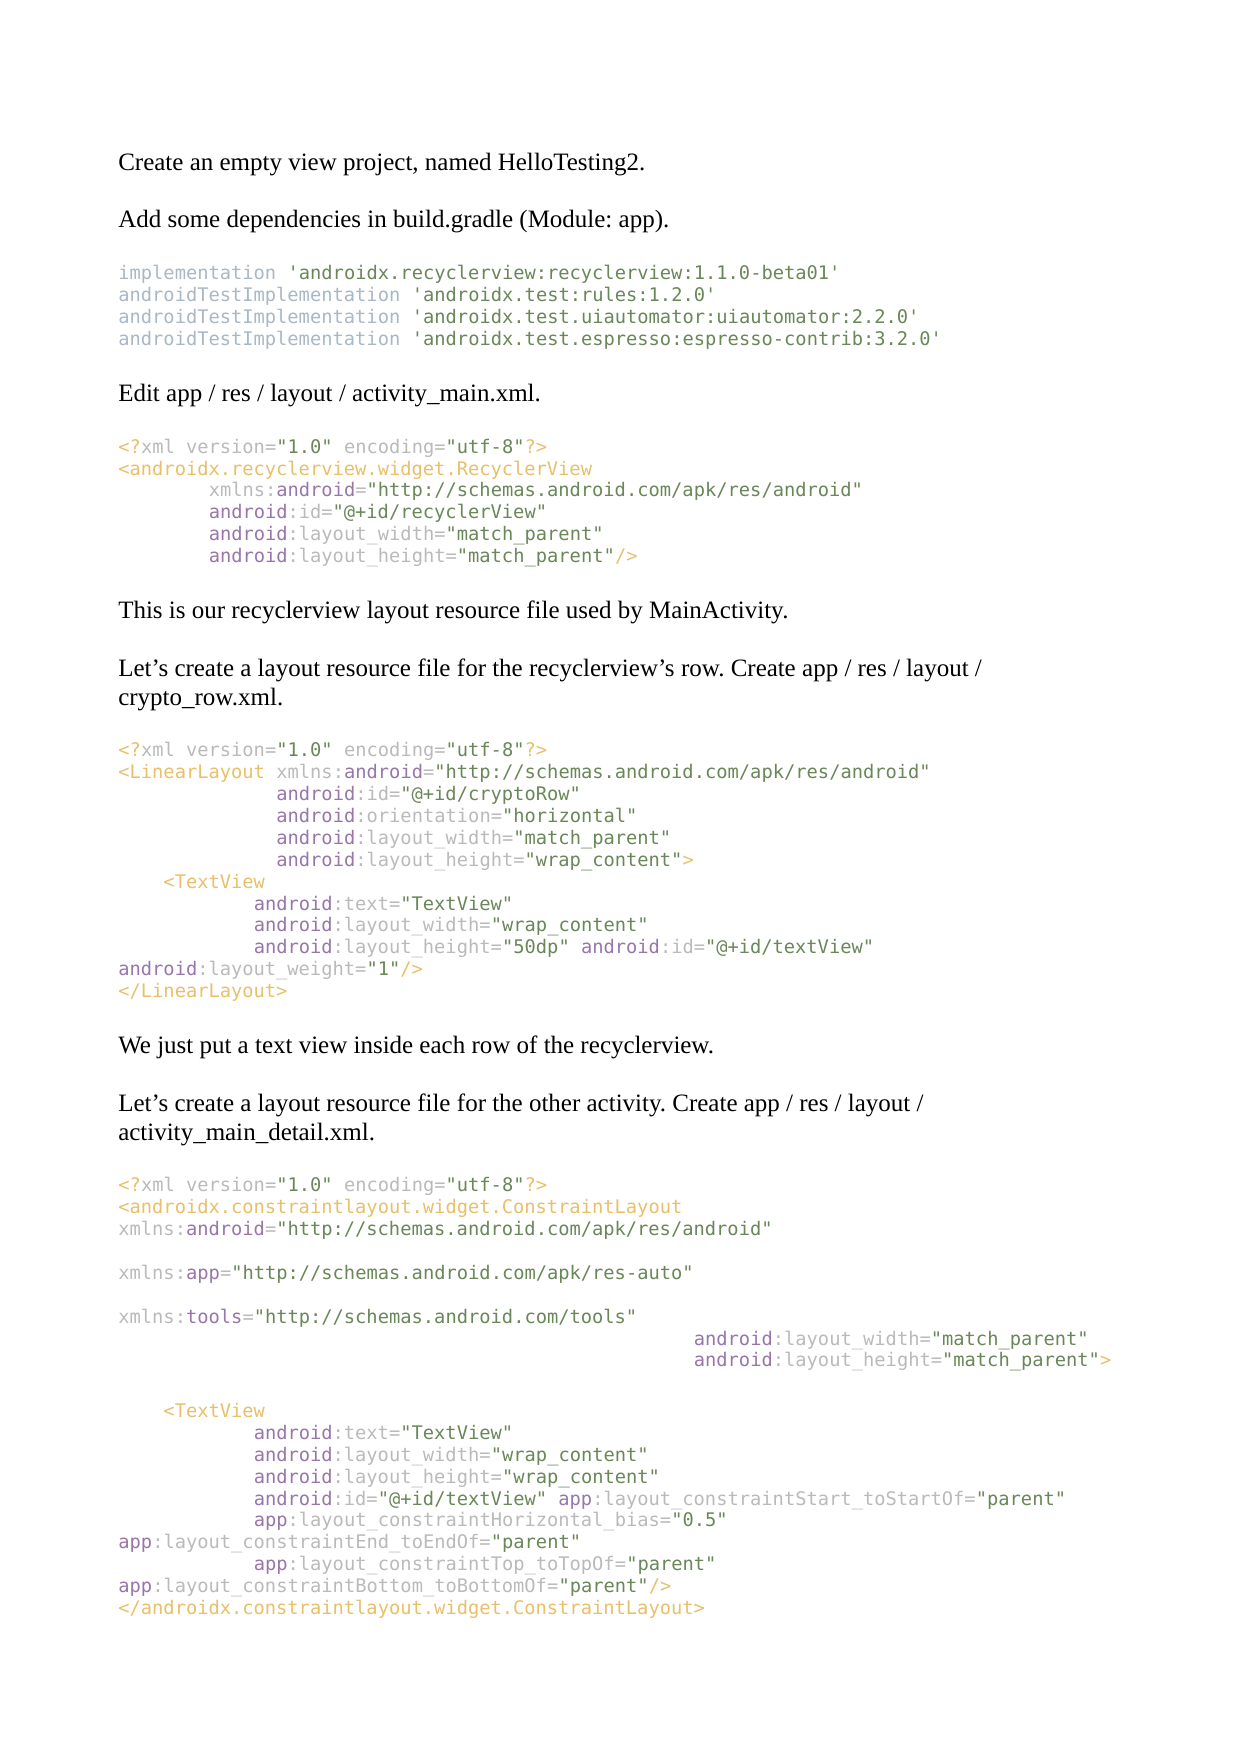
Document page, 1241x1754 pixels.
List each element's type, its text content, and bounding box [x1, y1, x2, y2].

text Create an empty view project, named HelloTesting2. [118, 147, 1122, 176]
text implementation 'androidx.recyclerview:recyclerview:1.1.0-beta01' [118, 262, 1122, 284]
text Edit app / res / layout / activity_main.xml. [118, 378, 1122, 407]
text This is our recyclerview layout resource file used by MainActivity. [118, 596, 1122, 624]
text Let’s create a layout resource file for the other activity. Create app / res / layout / activity_main_detail.xml. [118, 1088, 1122, 1146]
text androidTestImplementation 'androidx.test.uiautomator:uiautomator:2.2.0' [118, 306, 1122, 327]
text Add some dependencies in build.gradle (Module: app). [118, 204, 1122, 233]
text <?xml version="1.0" encoding="utf-8"?> <androidx.recyclerview.widget.RecyclerView xmlns:android="http://schemas.android.com/apk/res/android" android:id="@+id/recyclerView" android:layout_width="match_parent" android:layout_height="match_parent"/> [118, 436, 1122, 567]
text <?xml version="1.0" encoding="utf-8"?> <androidx.constraintlayout.widget.ConstraintLayout xmlns:android="http://schemas.android.com/apk/res/android" xmlns:app="http://schemas.android.com/apk/res-auto" xmlns:tools="http://schemas.android.com/tools" android:layout_width="match_parent" android:layout_height="match_parent"> <TextView android:text="TextView" android:layout_width="wrap_content" android:layout_height="wrap_content" android:id="@+id/textView" app:layout_constraintStart_toStartOf="parent" app:layout_constraintHorizontal_bias="0.5" app:layout_constraintEnd_toEndOf="parent" app:layout_constraintTop_toTopOf="parent" app:layout_constraintBottom_toBottomOf="parent"/> </androidx.constraintlayout.widget.ConstraintLayout> [118, 1174, 1122, 1619]
text androidTestImplementation 'androidx.test:rules:1.2.0' [118, 284, 1122, 306]
text We just put a text view inside each row of the recyclerview. [118, 1031, 1122, 1059]
text <?xml version="1.0" encoding="utf-8"?> <LinearLayout xmlns:android="http://schemas.android.com/apk/res/android" android:id="@+id/cryptoRow" android:orientation="horizontal" android:layout_width="match_parent" android:layout_height="wrap_content"> <TextView android:text="TextView" android:layout_width="wrap_content" android:layout_height="50dp" android:id="@+id/textView" android:layout_weight="1"/> </LinearLayout> [118, 739, 1122, 1002]
text Let’s create a layout resource file for the recyclerview’s row. Create app / res / layout / crypto_row.xml. [118, 653, 1122, 711]
text androidTestImplementation 'androidx.test.espresso:espresso-contrib:3.2.0' [118, 327, 1122, 349]
